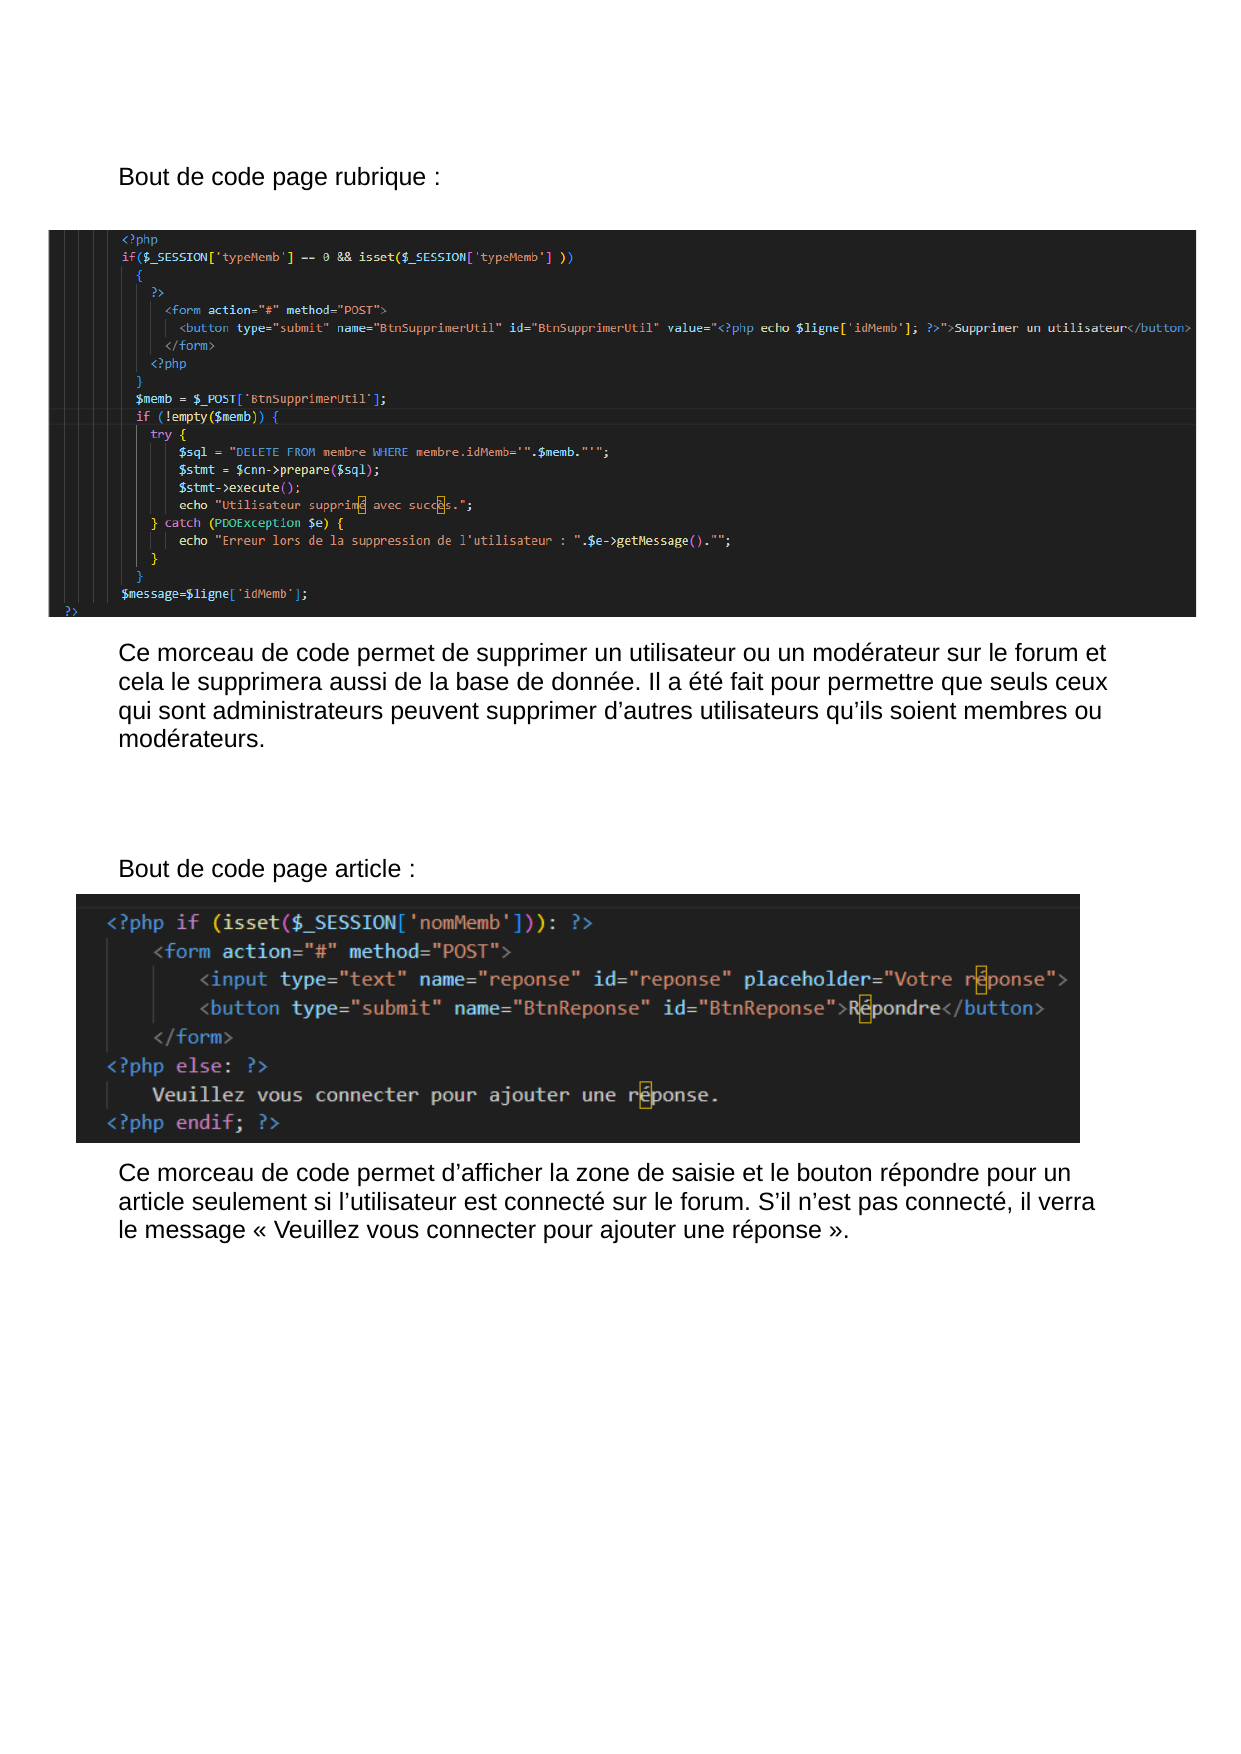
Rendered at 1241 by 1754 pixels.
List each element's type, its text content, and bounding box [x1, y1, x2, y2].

text Bout de code page article : [118, 854, 1122, 883]
text Bout de code page rubrique : [118, 161, 1122, 190]
picture [48, 230, 1197, 617]
text Ce morceau de code permet de supprimer un utilisateur ou un modérateur sur le forum et cela le supprimera aussi de la base de donnée. Il a été fait pour permettre que seuls ceux qui sont administrateurs peuvent supprimer d’autres utilisateurs qu’ils soient membres ou modérateurs. [118, 638, 1122, 753]
text Ce morceau de code permet d’afficher la zone de saisie et le bouton répondre pour un article seulement si l’utilisateur est connecté sur le forum. S’il n’est pas connecté, il verra le message « Veuillez vous connecter pour ajouter une réponse ». [118, 1158, 1122, 1244]
picture [76, 894, 1080, 1143]
